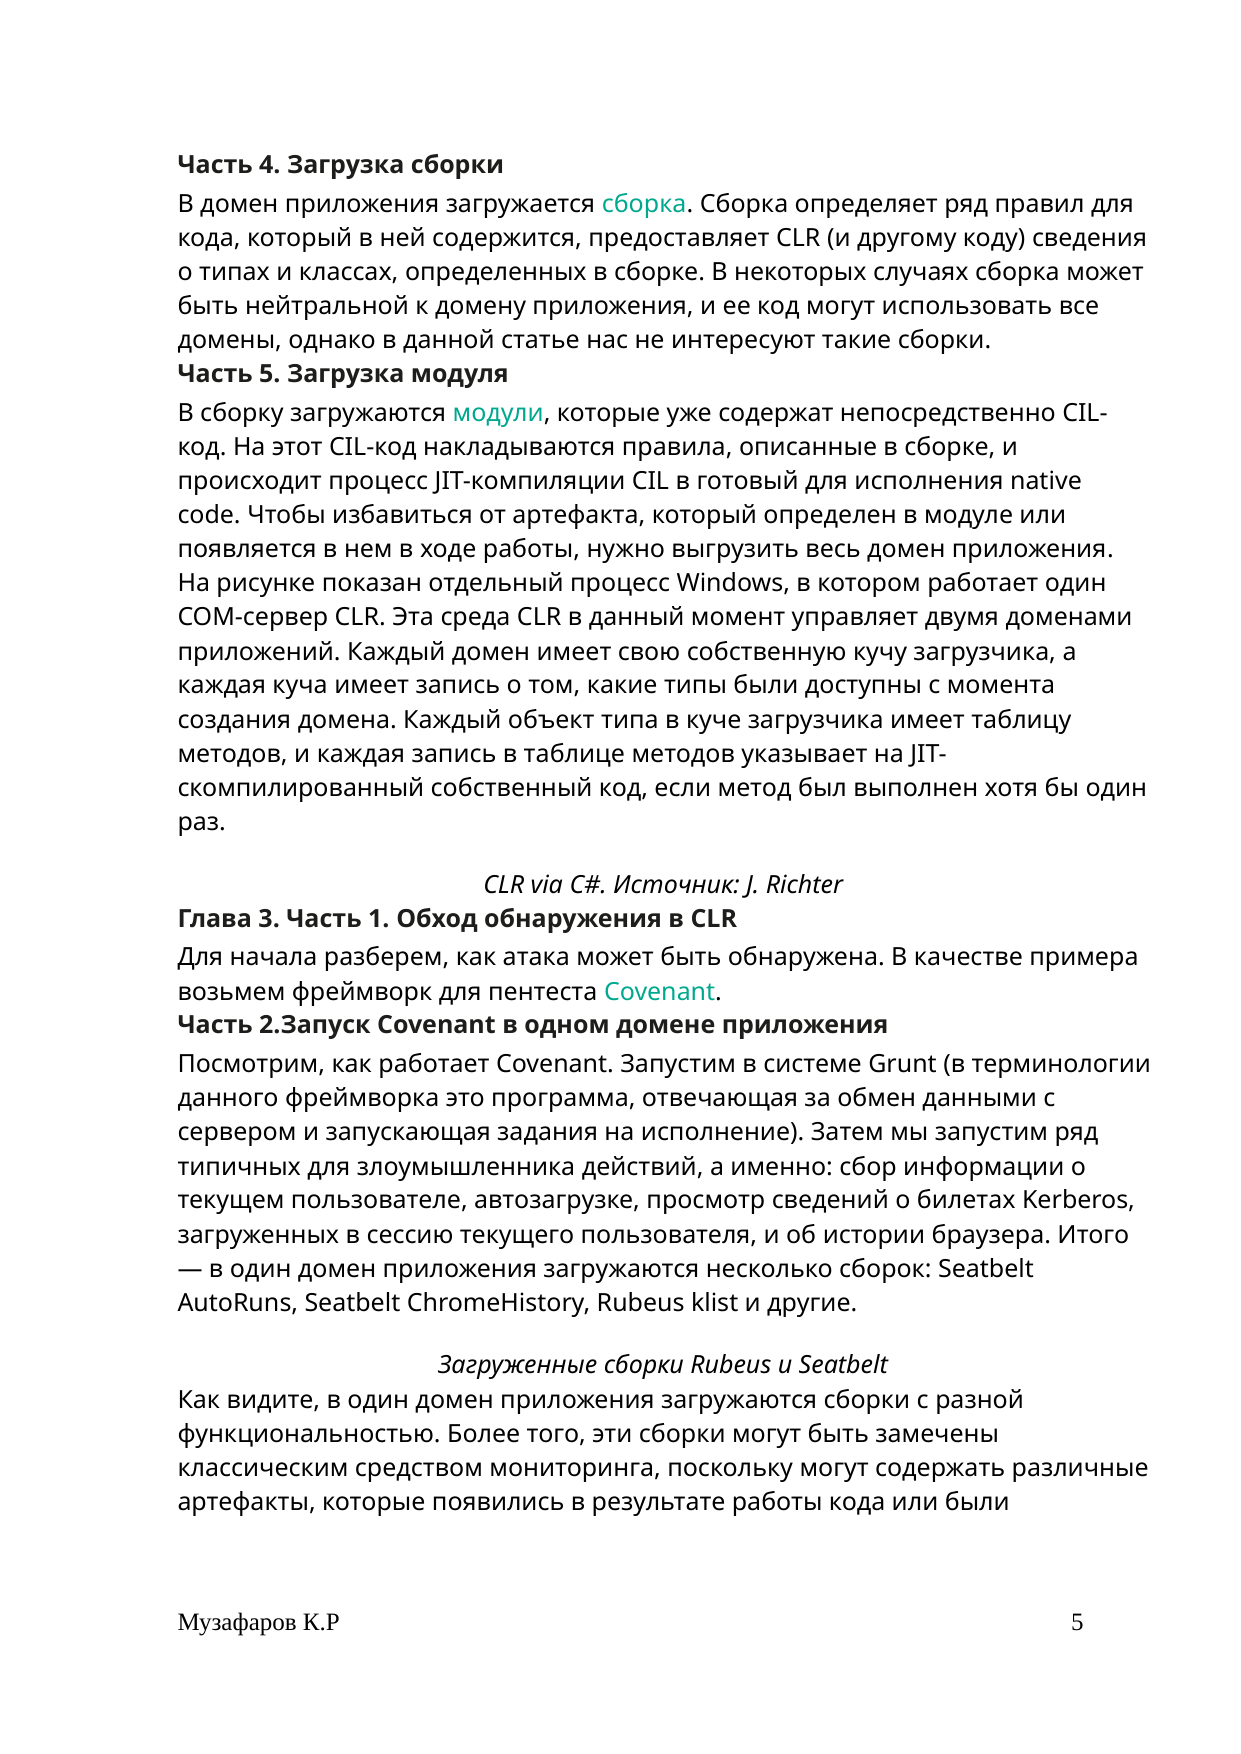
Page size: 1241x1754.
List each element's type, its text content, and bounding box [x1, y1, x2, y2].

text CLR via C#. Источник: J. Richter [177, 866, 1152, 900]
subtitle Часть 5. Загрузка модуля [177, 356, 1152, 390]
text В сборку загружаются модули, которые уже содержат непосредственно СIL-код. На этот CIL-код накладываются правила, описанные в сборке, и происходит процесс JIT-компиляции CIL в готовый для исполнения native code. Чтобы избавиться от артефакта, который определен в модуле или появляется в нем в ходе работы, нужно выгрузить весь домен приложения. [177, 395, 1152, 565]
text В домен приложения загружается сборка. Сборка определяет ряд правил для кода, который в ней содержится, предоставляет CLR (и другому коду) сведения о типах и классах, определенных в сборке. В некоторых случаях сборка может быть нейтральной к домену приложения, и ее код могут использовать все домены, однако в данной статье нас не интересуют такие сборки. [177, 186, 1152, 356]
subtitle Часть 4. Загрузка сборки [177, 147, 1152, 181]
text Загруженные сборки Rubeus и Seatbelt [177, 1347, 1152, 1381]
subtitle Часть 2.Запуск Covenant в одном домене приложения [177, 1007, 1152, 1041]
text На рисунке показан отдельный процесс Windows, в котором работает один COM-сервер CLR. Эта среда CLR в данный момент управляет двумя доменами приложений. Каждый домен имеет свою собственную кучу загрузчика, а каждая куча имеет запись о том, какие типы были доступны с момента создания домена. Каждый объект типа в куче загрузчика имеет таблицу методов, и каждая запись в таблице методов указывает на JIT-скомпилированный собственный код, если метод был выполнен хотя бы один раз. [177, 565, 1152, 837]
text Посмотрим, как работает Covenant. Запустим в системе Grunt (в терминологии данного фреймворка это программа, отвечающая за обмен данными с сервером и запускающая задания на исполнение). Затем мы запустим ряд типичных для злоумышленника действий, а именно: сбор информации о текущем пользователе, автозагрузке, просмотр сведений о билетах Kerberos, загруженных в сессию текущего пользователя, и об истории браузера. Итого — в один домен приложения загружаются несколько сборок: Seatbelt AutoRuns, Seatbelt ChromeHistory, Rubeus klist и другие. [177, 1046, 1152, 1318]
text Как видите, в один домен приложения загружаются сборки с разной функциональностью. Более того, эти сборки могут быть замечены классическим средством мониторинга, поскольку могут содержать различные артефакты, которые появились в результате работы кода или были [177, 1381, 1152, 1517]
subtitle Глава 3. Часть 1. Обход обнаружения в CLR [177, 900, 1152, 934]
text Для начала разберем, как атака может быть обнаружена. В качестве примера возьмем фреймворк для пентеста Covenant. [177, 939, 1152, 1007]
